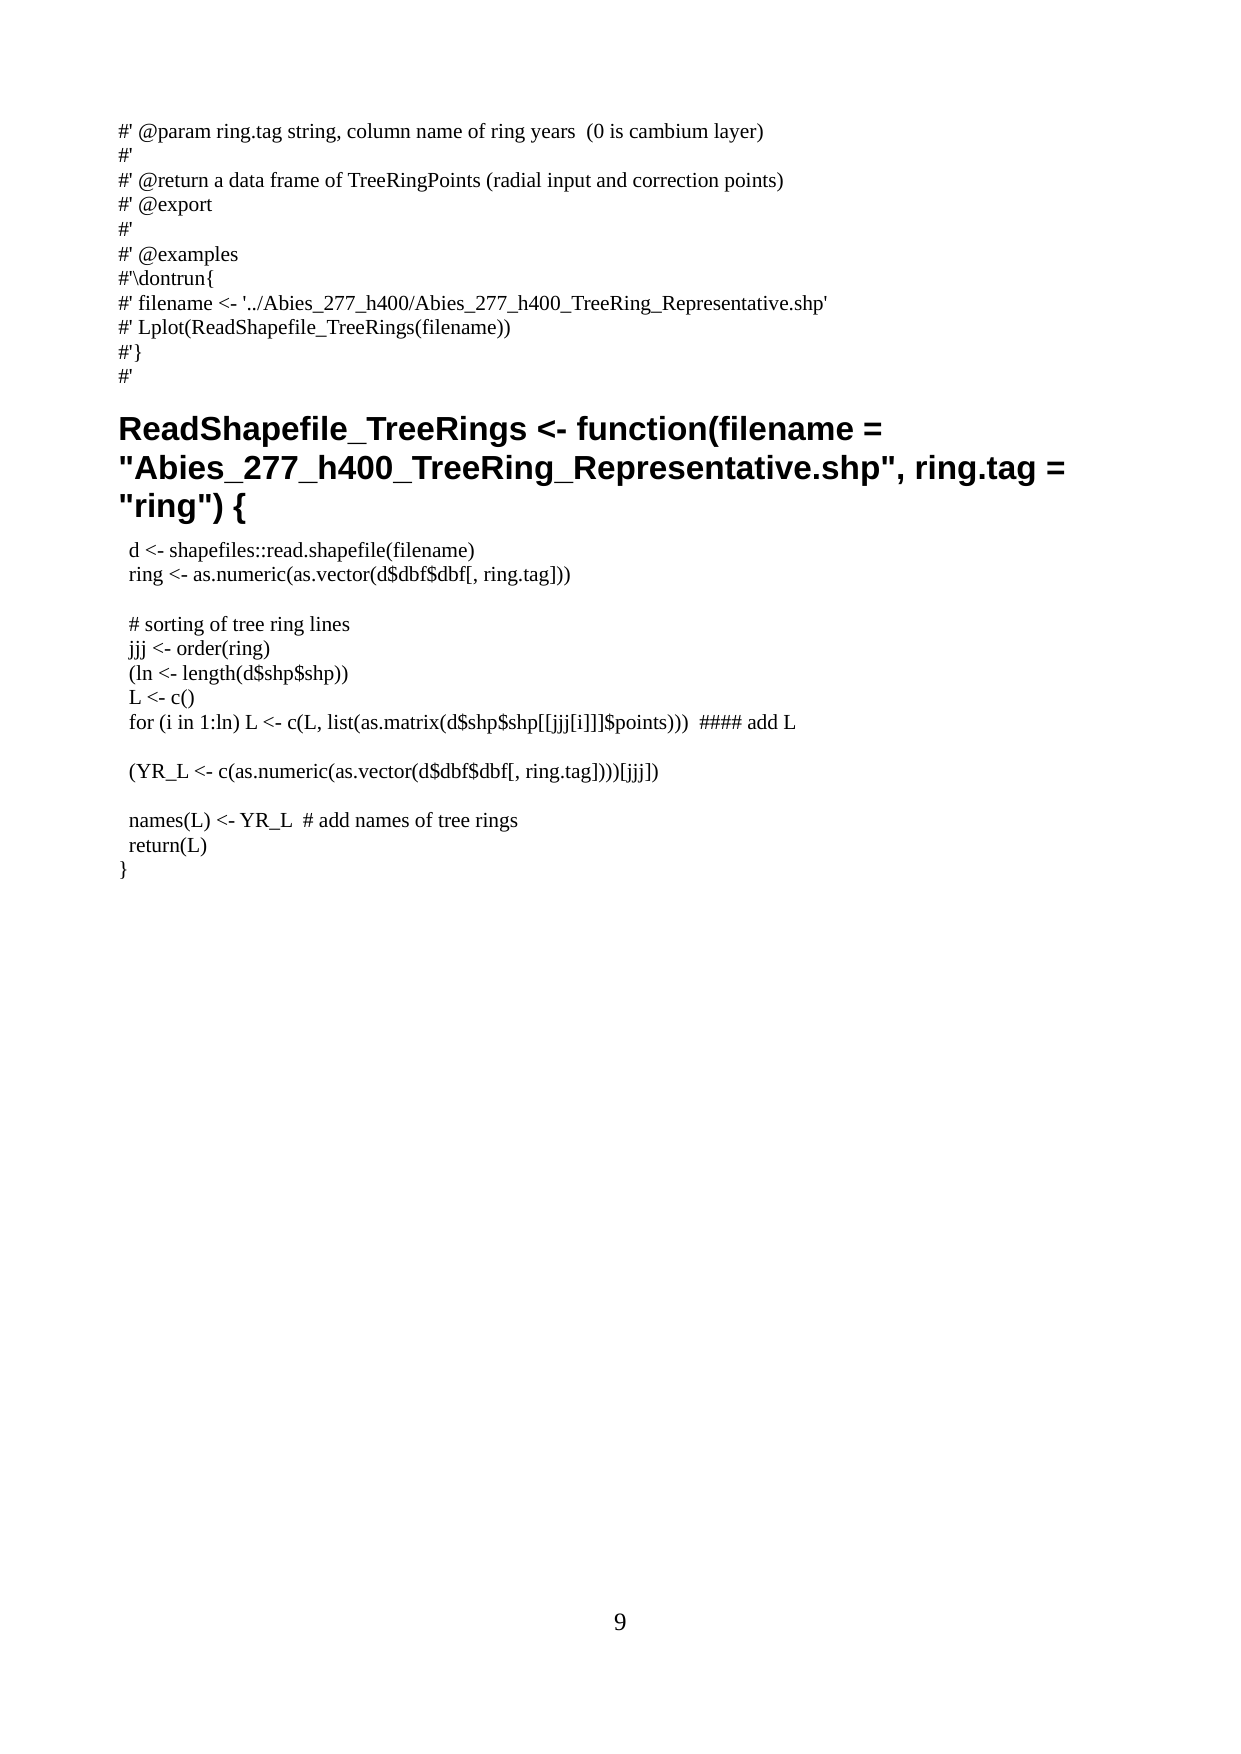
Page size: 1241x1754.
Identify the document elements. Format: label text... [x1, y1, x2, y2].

text (ln <- length(d$shp$shp)) [118, 660, 1122, 685]
text return(L) [118, 832, 1122, 857]
text #' @return a data frame of TreeRingPoints (radial input and correction points) [118, 167, 1122, 192]
text # sorting of tree ring lines [118, 611, 1122, 636]
text d <- shapefiles::read.shapefile(filename) [118, 537, 1122, 562]
text #' [118, 216, 1122, 241]
text for (i in 1:ln) L <- c(L, list(as.matrix(d$shp$shp[[jjj[i]]]$points))) #### add L [118, 709, 1122, 734]
text L <- c() [118, 685, 1122, 709]
text #' [118, 364, 1122, 388]
text #' @param ring.tag string, column name of ring years (0 is cambium layer) [118, 118, 1122, 143]
text #' [118, 143, 1122, 167]
text ring <- as.numeric(as.vector(d$dbf$dbf[, ring.tag])) [118, 562, 1122, 586]
subtitle ReadShapefile_TreeRings <- function(filename = "Abies_277_h400_TreeRing_Representative.shp", ring.tag = "ring") { [118, 409, 1122, 525]
text #' @export [118, 192, 1122, 216]
text names(L) <- YR_L # add names of tree rings [118, 808, 1122, 832]
text #'} [118, 339, 1122, 364]
text jjj <- order(ring) [118, 636, 1122, 660]
text #' Lplot(ReadShapefile_TreeRings(filename)) [118, 315, 1122, 339]
text } [118, 857, 1122, 881]
text #'\dontrun{ [118, 266, 1122, 290]
text (YR_L <- c(as.numeric(as.vector(d$dbf$dbf[, ring.tag])))[jjj]) [118, 758, 1122, 783]
text #' filename <- '../Abies_277_h400/Abies_277_h400_TreeRing_Representative.shp' [118, 290, 1122, 315]
text #' @examples [118, 241, 1122, 266]
